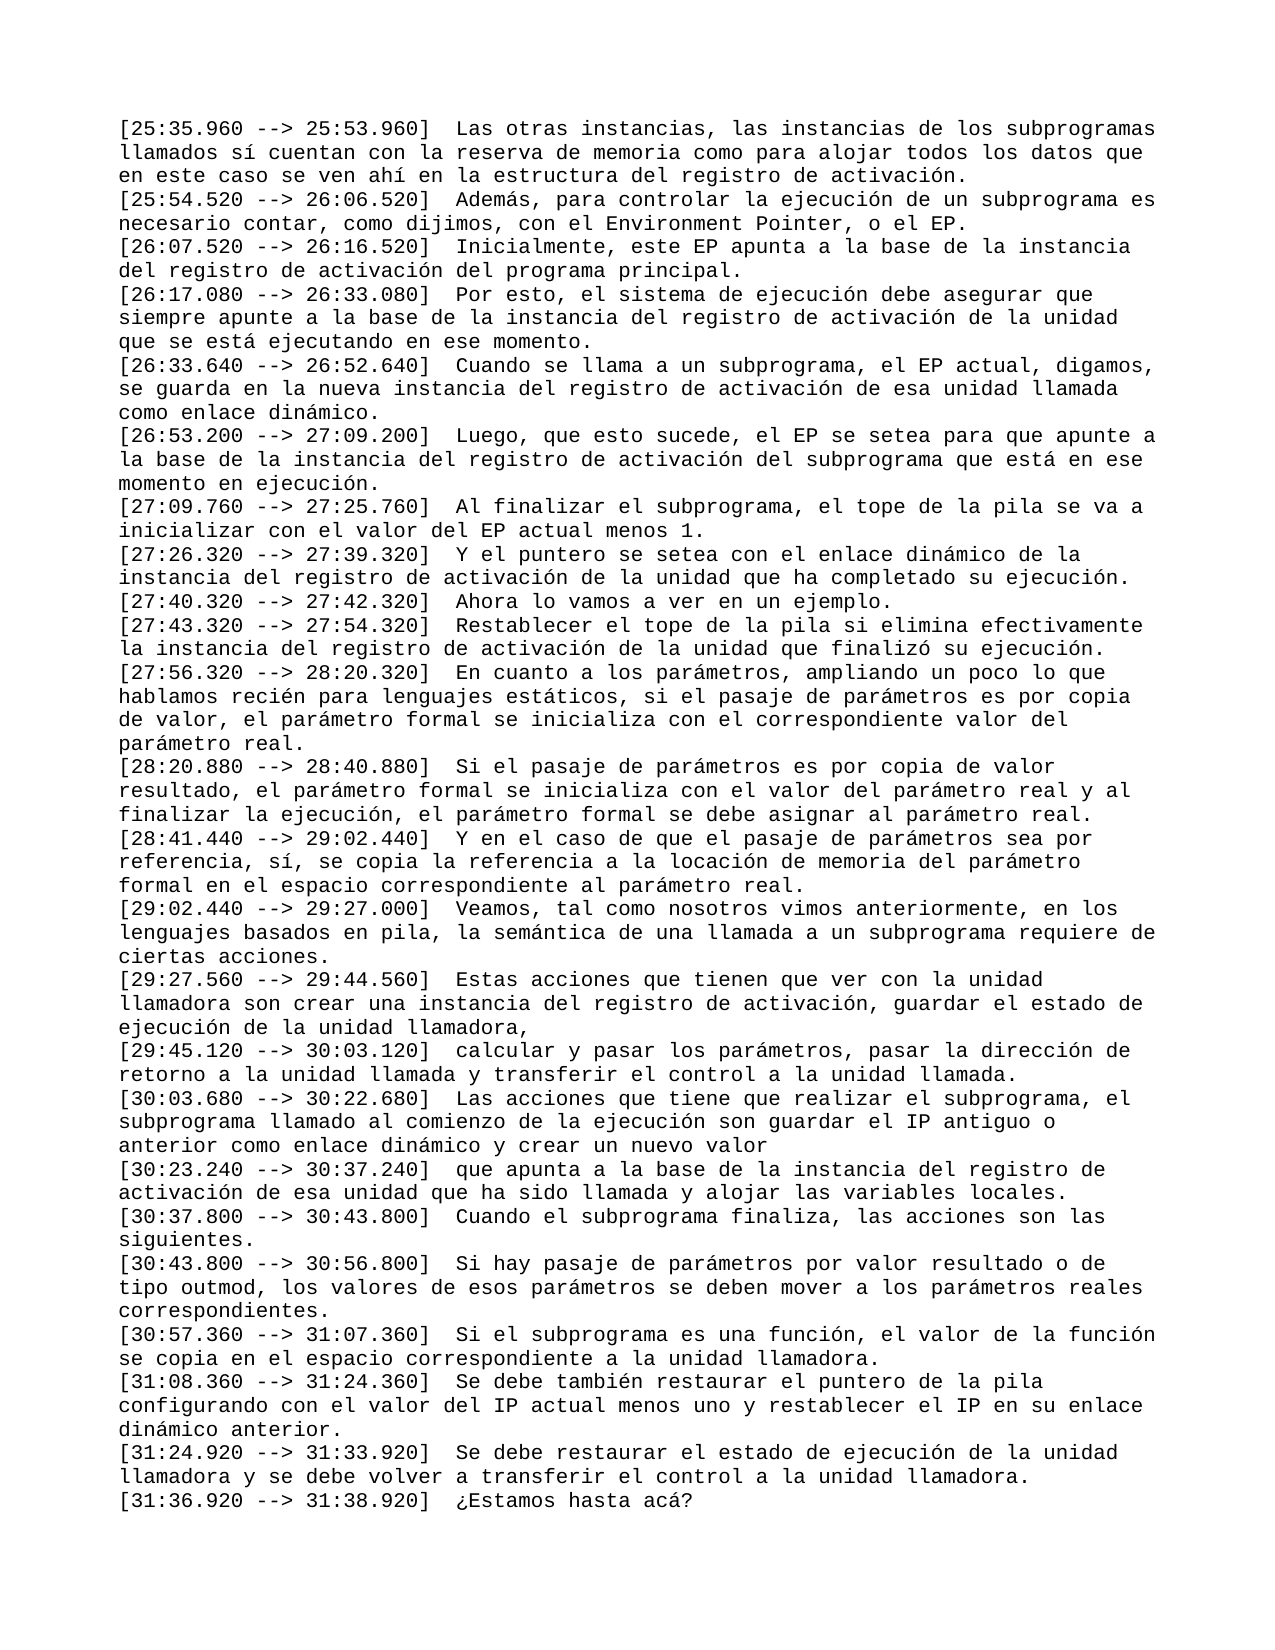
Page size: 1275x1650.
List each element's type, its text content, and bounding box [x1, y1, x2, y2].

text [27:09.760 --> 27:25.760] Al finalizar el subprograma, el tope de la pila se va a inicializar con el valor del EP actual menos 1. [118, 496, 1157, 544]
text [26:17.080 --> 26:33.080] Por esto, el sistema de ejecución debe asegurar que siempre apunte a la base de la instancia del registro de activación de la unidad que se está ejecutando en ese momento. [118, 284, 1157, 354]
text [30:23.240 --> 30:37.240] que apunta a la base de la instancia del registro de activación de esa unidad que ha sido llamada y alojar las variables locales. [118, 1158, 1157, 1206]
text [27:43.320 --> 27:54.320] Restablecer el tope de la pila si elimina efectivamente la instancia del registro de activación de la unidad que finalizó su ejecución. [118, 615, 1157, 662]
text [28:41.440 --> 29:02.440] Y en el caso de que el pasaje de parámetros sea por referencia, sí, se copia la referencia a la locación de memoria del parámetro formal en el espacio correspondiente al parámetro real. [118, 827, 1157, 898]
text [27:40.320 --> 27:42.320] Ahora lo vamos a ver en un ejemplo. [118, 591, 1157, 615]
text [29:45.120 --> 30:03.120] calcular y pasar los parámetros, pasar la dirección de retorno a la unidad llamada y transferir el control a la unidad llamada. [118, 1040, 1157, 1088]
text [29:02.440 --> 29:27.000] Veamos, tal como nosotros vimos anteriormente, en los lenguajes basados en pila, la semántica de una llamada a un subprograma requiere de ciertas acciones. [118, 898, 1157, 969]
text [30:43.800 --> 30:56.800] Si hay pasaje de parámetros por valor resultado o de tipo outmod, los valores de esos parámetros se deben mover a los parámetros reales correspondientes. [118, 1253, 1157, 1324]
text [27:26.320 --> 27:39.320] Y el puntero se setea con el enlace dinámico de la instancia del registro de activación de la unidad que ha completado su ejecución. [118, 544, 1157, 591]
text [26:07.520 --> 26:16.520] Inicialmente, este EP apunta a la base de la instancia del registro de activación del programa principal. [118, 236, 1157, 284]
text [25:54.520 --> 26:06.520] Además, para controlar la ejecución de un subprograma es necesario contar, como dijimos, con el Environment Pointer, o el EP. [118, 189, 1157, 236]
text [27:56.320 --> 28:20.320] En cuanto a los parámetros, ampliando un poco lo que hablamos recién para lenguajes estáticos, si el pasaje de parámetros es por copia de valor, el parámetro formal se inicializa con el correspondiente valor del parámetro real. [118, 662, 1157, 757]
text [28:20.880 --> 28:40.880] Si el pasaje de parámetros es por copia de valor resultado, el parámetro formal se inicializa con el valor del parámetro real y al finalizar la ejecución, el parámetro formal se debe asignar al parámetro real. [118, 757, 1157, 827]
text [26:33.640 --> 26:52.640] Cuando se llama a un subprograma, el EP actual, digamos, se guarda en la nueva instancia del registro de activación de esa unidad llamada como enlace dinámico. [118, 354, 1157, 426]
text [26:53.200 --> 27:09.200] Luego, que esto sucede, el EP se setea para que apunte a la base de la instancia del registro de activación del subprograma que está en ese momento en ejecución. [118, 426, 1157, 496]
text [31:36.920 --> 31:38.920] ¿Estamos hasta acá? [118, 1489, 1157, 1513]
text [31:08.360 --> 31:24.360] Se debe también restaurar el puntero de la pila configurando con el valor del IP actual menos uno y restablecer el IP en su enlace dinámico anterior. [118, 1371, 1157, 1442]
text [30:03.680 --> 30:22.680] Las acciones que tiene que realizar el subprograma, el subprograma llamado al comienzo de la ejecución son guardar el IP antiguo o anterior como enlace dinámico y crear un nuevo valor [118, 1088, 1157, 1158]
text [25:35.960 --> 25:53.960] Las otras instancias, las instancias de los subprogramas llamados sí cuentan con la reserva de memoria como para alojar todos los datos que en este caso se ven ahí en la estructura del registro de activación. [118, 118, 1157, 189]
text [30:37.800 --> 30:43.800] Cuando el subprograma finaliza, las acciones son las siguientes. [118, 1206, 1157, 1253]
text [30:57.360 --> 31:07.360] Si el subprograma es una función, el valor de la función se copia en el espacio correspondiente a la unidad llamadora. [118, 1324, 1157, 1371]
text [31:24.920 --> 31:33.920] Se debe restaurar el estado de ejecución de la unidad llamadora y se debe volver a transferir el control a la unidad llamadora. [118, 1442, 1157, 1489]
text [29:27.560 --> 29:44.560] Estas acciones que tienen que ver con la unidad llamadora son crear una instancia del registro de activación, guardar el estado de ejecución de la unidad llamadora, [118, 969, 1157, 1040]
